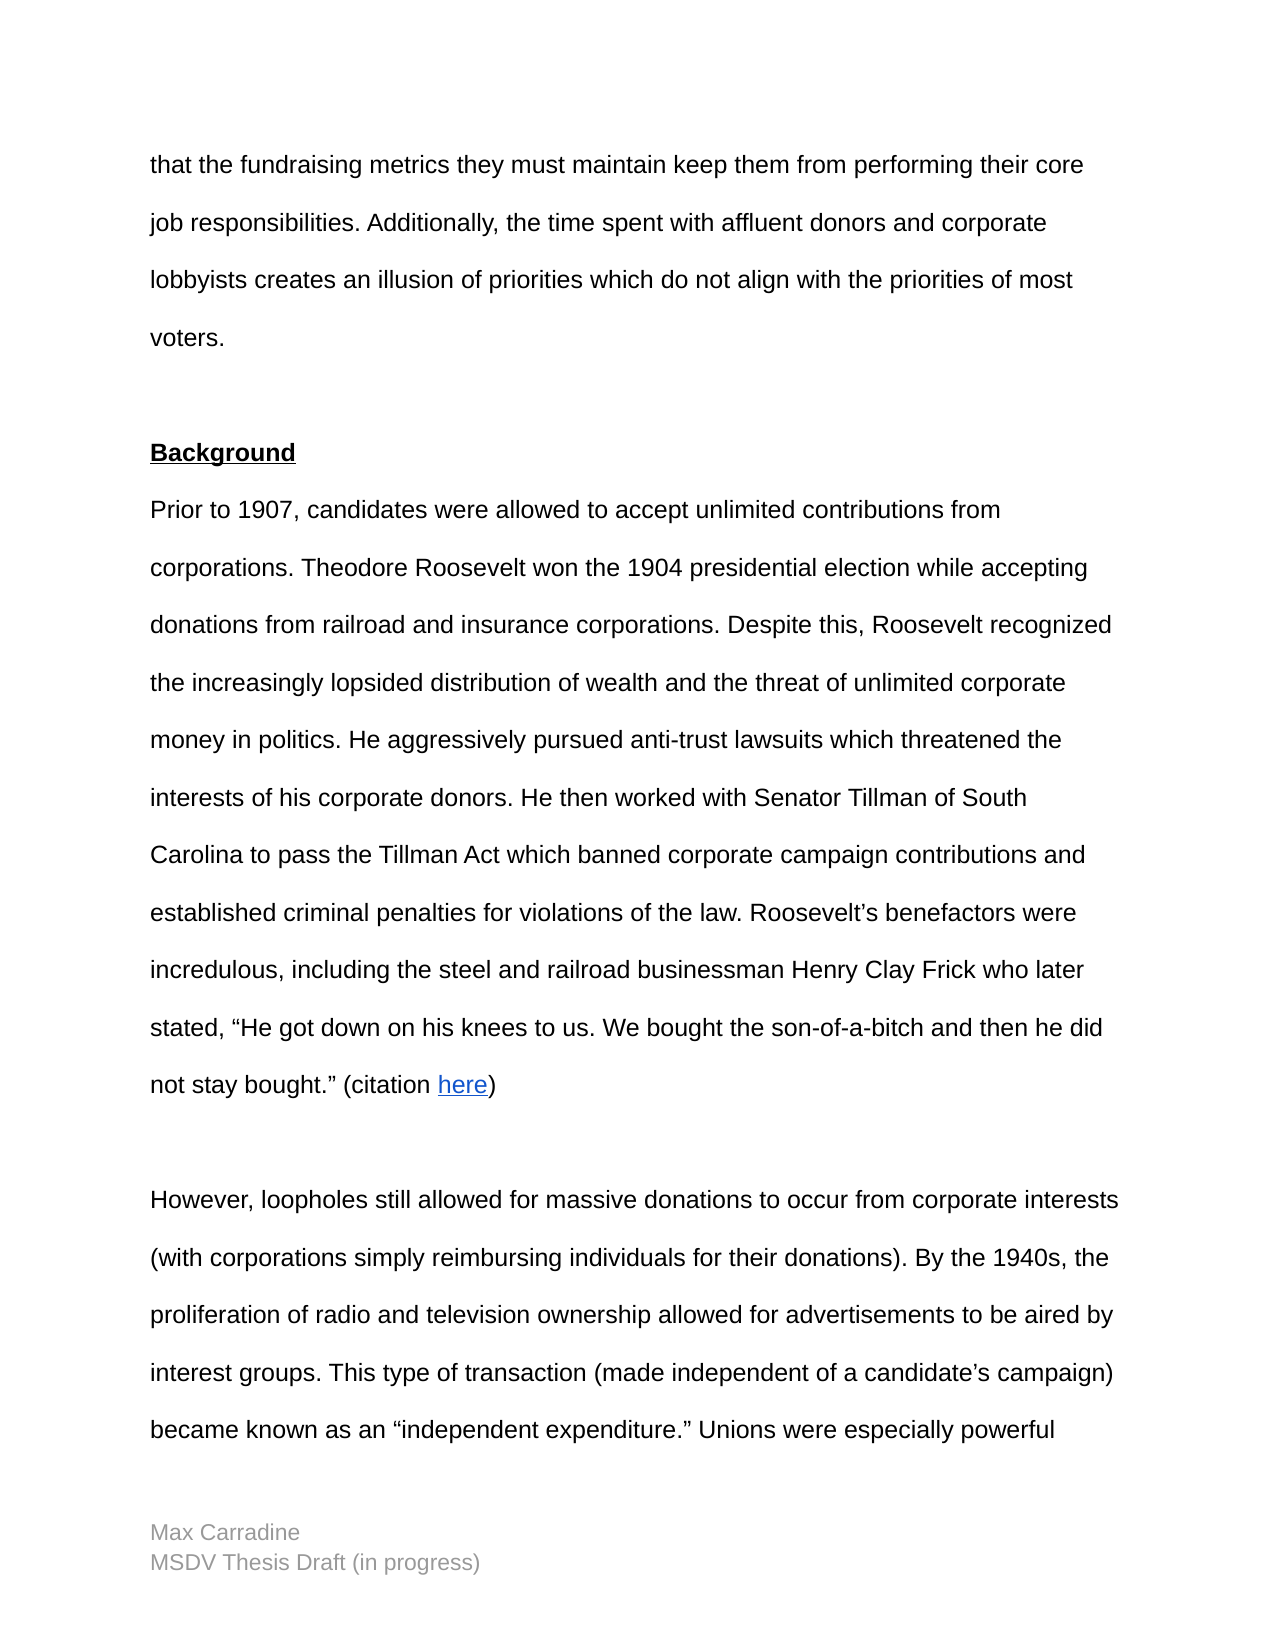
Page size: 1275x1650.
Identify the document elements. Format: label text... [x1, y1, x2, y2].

text However, loopholes still allowed for massive donations to occur from corporate interests (with corporations simply reimbursing individuals for their donations). By the 1940s, the proliferation of radio and television ownership allowed for advertisements to be aired by interest groups. This type of transaction (made independent of a candidate’s campaign) became known as an “independent expenditure.” Unions were especially powerful [150, 1185, 1125, 1444]
text Prior to 1907, candidates were allowed to accept unlimited contributions from corporations. Theodore Roosevelt won the 1904 presidential election while accepting donations from railroad and insurance corporations. Despite this, Roosevelt recognized the increasingly lopsided distribution of wealth and the threat of unlimited corporate money in politics. He aggressively pursued anti-trust lawsuits which threatened the interests of his corporate donors. He then worked with Senator Tillman of South Carolina to pass the Tillman Act which banned corporate campaign contributions and established criminal penalties for violations of the law. Roosevelt’s benefactors were incredulous, including the steel and railroad businessman Henry Clay Frick who later stated, “He got down on his knees to us. We bought the son-of-a-bitch and then he did not stay bought.” (citation here) [150, 495, 1125, 1099]
text Background [150, 437, 1125, 466]
text that the fundraising metrics they must maintain keep them from performing their core job responsibilities. Additionally, the time spent with affluent donors and corporate lobbyists creates an illusion of priorities which do not align with the priorities of most voters. [150, 150, 1125, 351]
